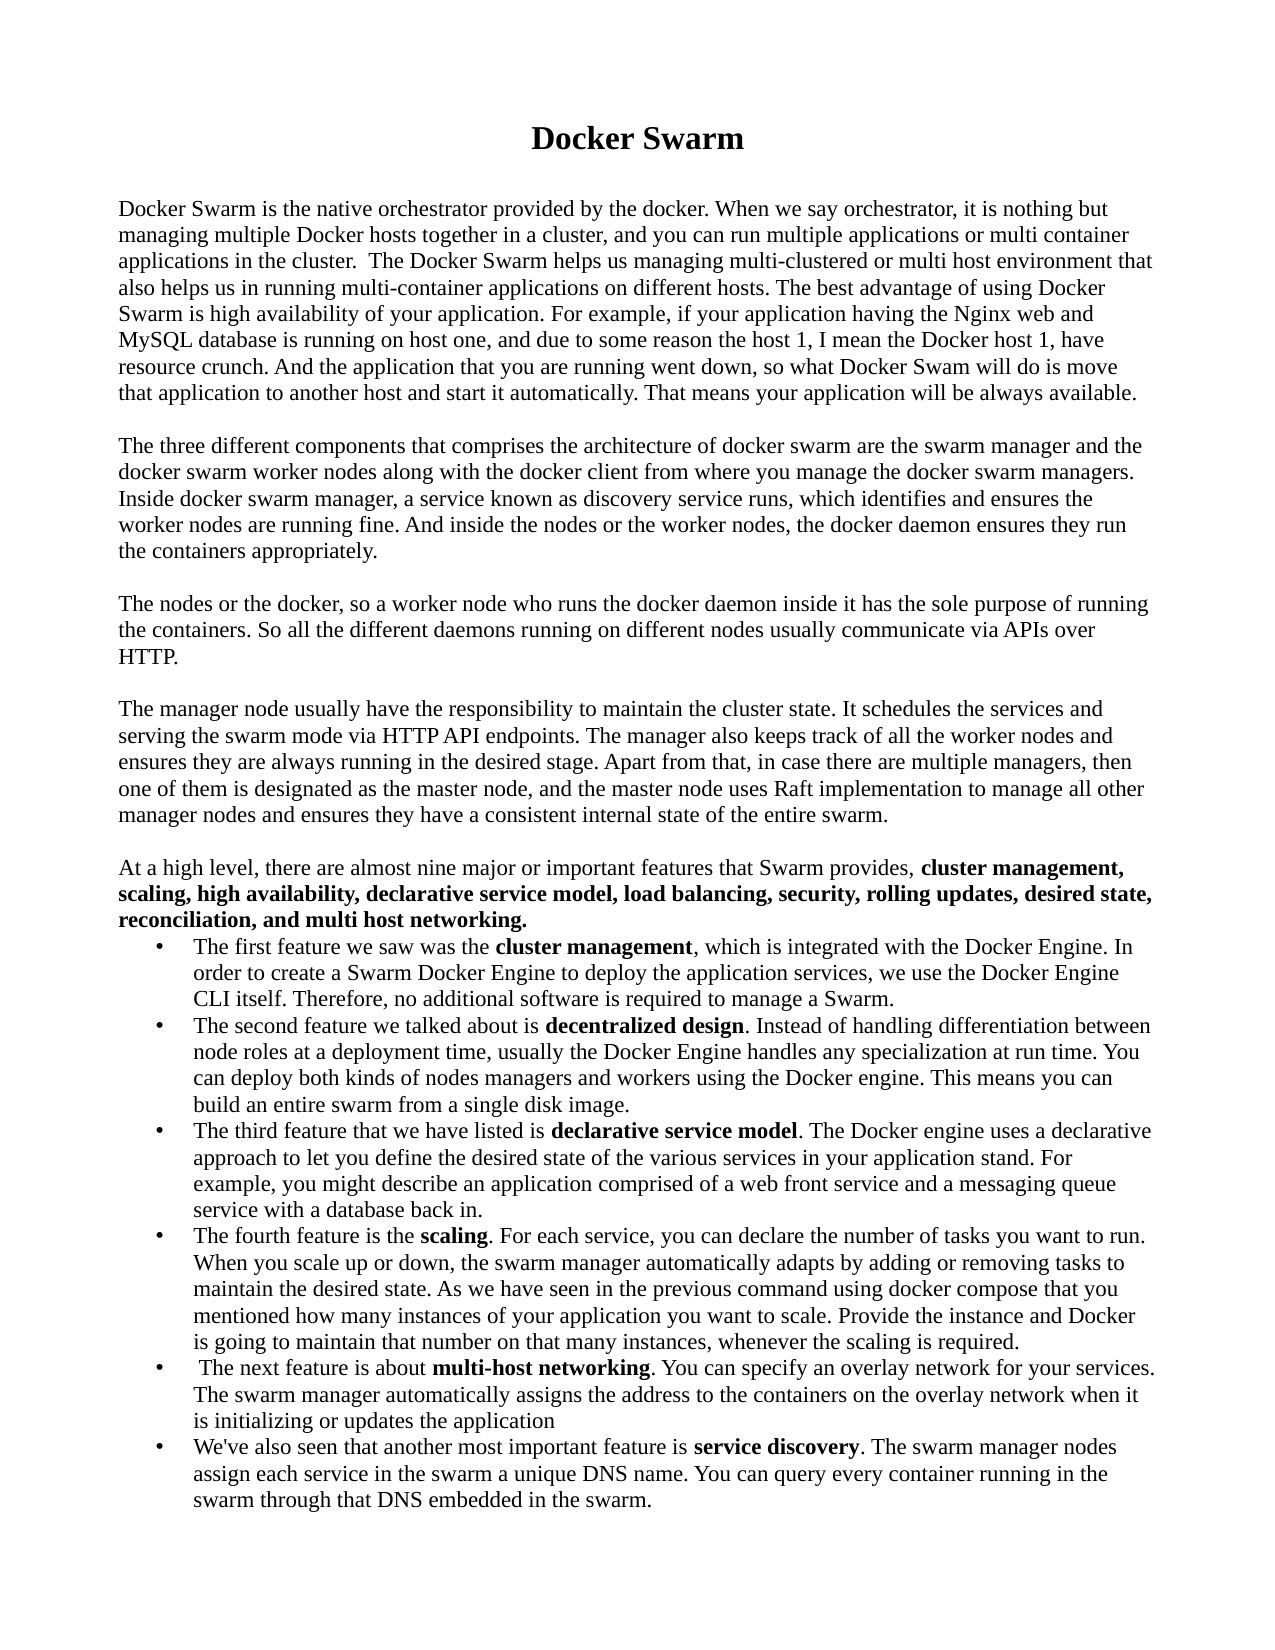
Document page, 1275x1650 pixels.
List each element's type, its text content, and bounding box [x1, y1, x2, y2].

list The first feature we saw was the cluster management, which is integrated with the Docker Engine. In order to create a Swarm Docker Engine to deploy the application services, we use the Docker Engine CLI itself. Therefore, no additional software is required to manage a Swarm. [156, 933, 1157, 1012]
text Docker Swarm [118, 118, 1157, 156]
text Docker Swarm is the native orchestrator provided by the docker. When we say orchestrator, it is nothing but managing multiple Docker hosts together in a cluster, and you can run multiple applications or multi container applications in the cluster. The Docker Swarm helps us managing multi-clustered or multi host environment that also helps us in running multi-container applications on different hosts. The best advantage of using Docker Swarm is high availability of your application. For example, if your application having the Nginx web and MySQL database is running on host one, and due to some reason the host 1, I mean the Docker host 1, have resource crunch. And the application that you are running went down, so what Docker Swam will do is move that application to another host and start it automatically. That means your application will be always available. [118, 195, 1157, 406]
text The manager node usually have the responsibility to maintain the cluster state. It schedules the services and serving the swarm mode via HTTP API endpoints. The manager also keeps track of all the worker nodes and ensures they are always running in the desired stage. Apart from that, in case there are multiple managers, then one of them is designated as the master node, and the master node uses Raft implementation to manage all other manager nodes and ensures they have a consistent internal state of the entire swarm. [118, 696, 1157, 827]
text The three different components that comprises the architecture of docker swarm are the swarm manager and the docker swarm worker nodes along with the docker client from where you manage the docker swarm managers. Inside docker swarm manager, a service known as discovery service runs, which identifies and ensures the worker nodes are running fine. And inside the nodes or the worker nodes, the docker daemon ensures they run the containers appropriately. [118, 432, 1157, 564]
list The next feature is about multi-host networking. You can specify an overlay network for your services. The swarm manager automatically assigns the address to the containers on the overlay network when it is initializing or updates the application [156, 1354, 1157, 1433]
list The fourth feature is the scaling. For each service, you can declare the number of tasks you want to run. When you scale up or down, the swarm manager automatically adapts by adding or removing tasks to maintain the desired state. As we have seen in the previous command using docker compose that you mentioned how many instances of your application you want to scale. Provide the instance and Docker is going to maintain that number on that many instances, whenever the scaling is required. [156, 1223, 1157, 1354]
list The third feature that we have listed is declarative service model. The Docker engine uses a declarative approach to let you define the desired state of the various services in your application stand. For example, you might describe an application comprised of a web front service and a messaging queue service with a database back in. [156, 1117, 1157, 1223]
list The second feature we talked about is decentralized design. Instead of handling differentiation between node roles at a deployment time, usually the Docker Engine handles any specialization at run time. You can deploy both kinds of nodes managers and workers using the Docker engine. This means you can build an entire swarm from a single disk image. [156, 1012, 1157, 1117]
text The nodes or the docker, so a worker node who runs the docker daemon inside it has the sole purpose of running the containers. So all the different daemons running on different nodes usually communicate via APIs over HTTP. [118, 590, 1157, 669]
list We've also seen that another most important feature is service discovery. The swarm manager nodes assign each service in the swarm a unique DNS name. You can query every container running in the swarm through that DNS embedded in the swarm. [156, 1433, 1157, 1512]
text At a high level, there are almost nine major or important features that Swarm provides, cluster management, scaling, high availability, declarative service model, load balancing, security, rolling updates, desired state, reconciliation, and multi host networking. [118, 854, 1157, 933]
